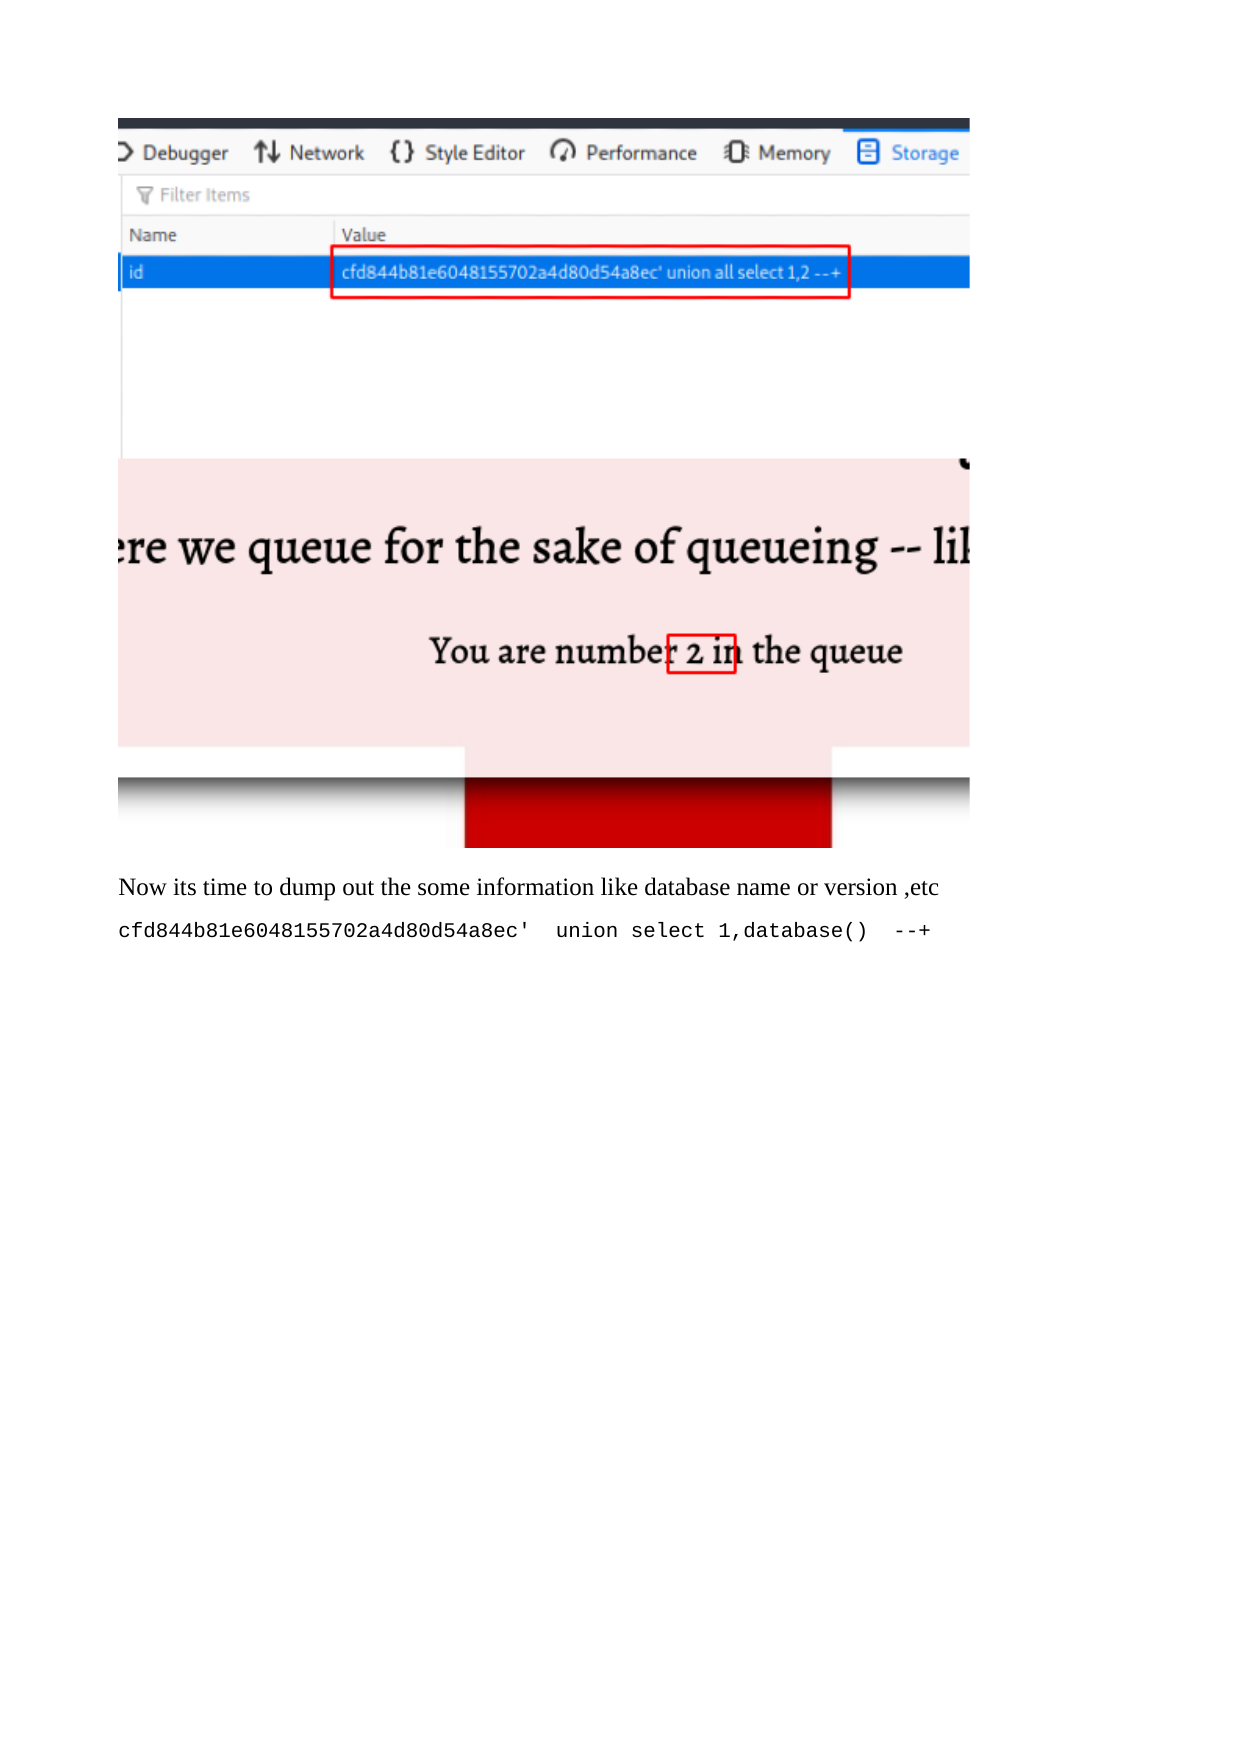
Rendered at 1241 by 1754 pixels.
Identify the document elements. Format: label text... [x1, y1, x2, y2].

text cfd844b81e6048155702a4d80d54a8ec' union select 1,database() --+ [118, 920, 1122, 943]
picture [118, 118, 970, 848]
text Now its time to dump out the some information like database name or version ,etc [118, 872, 1122, 901]
